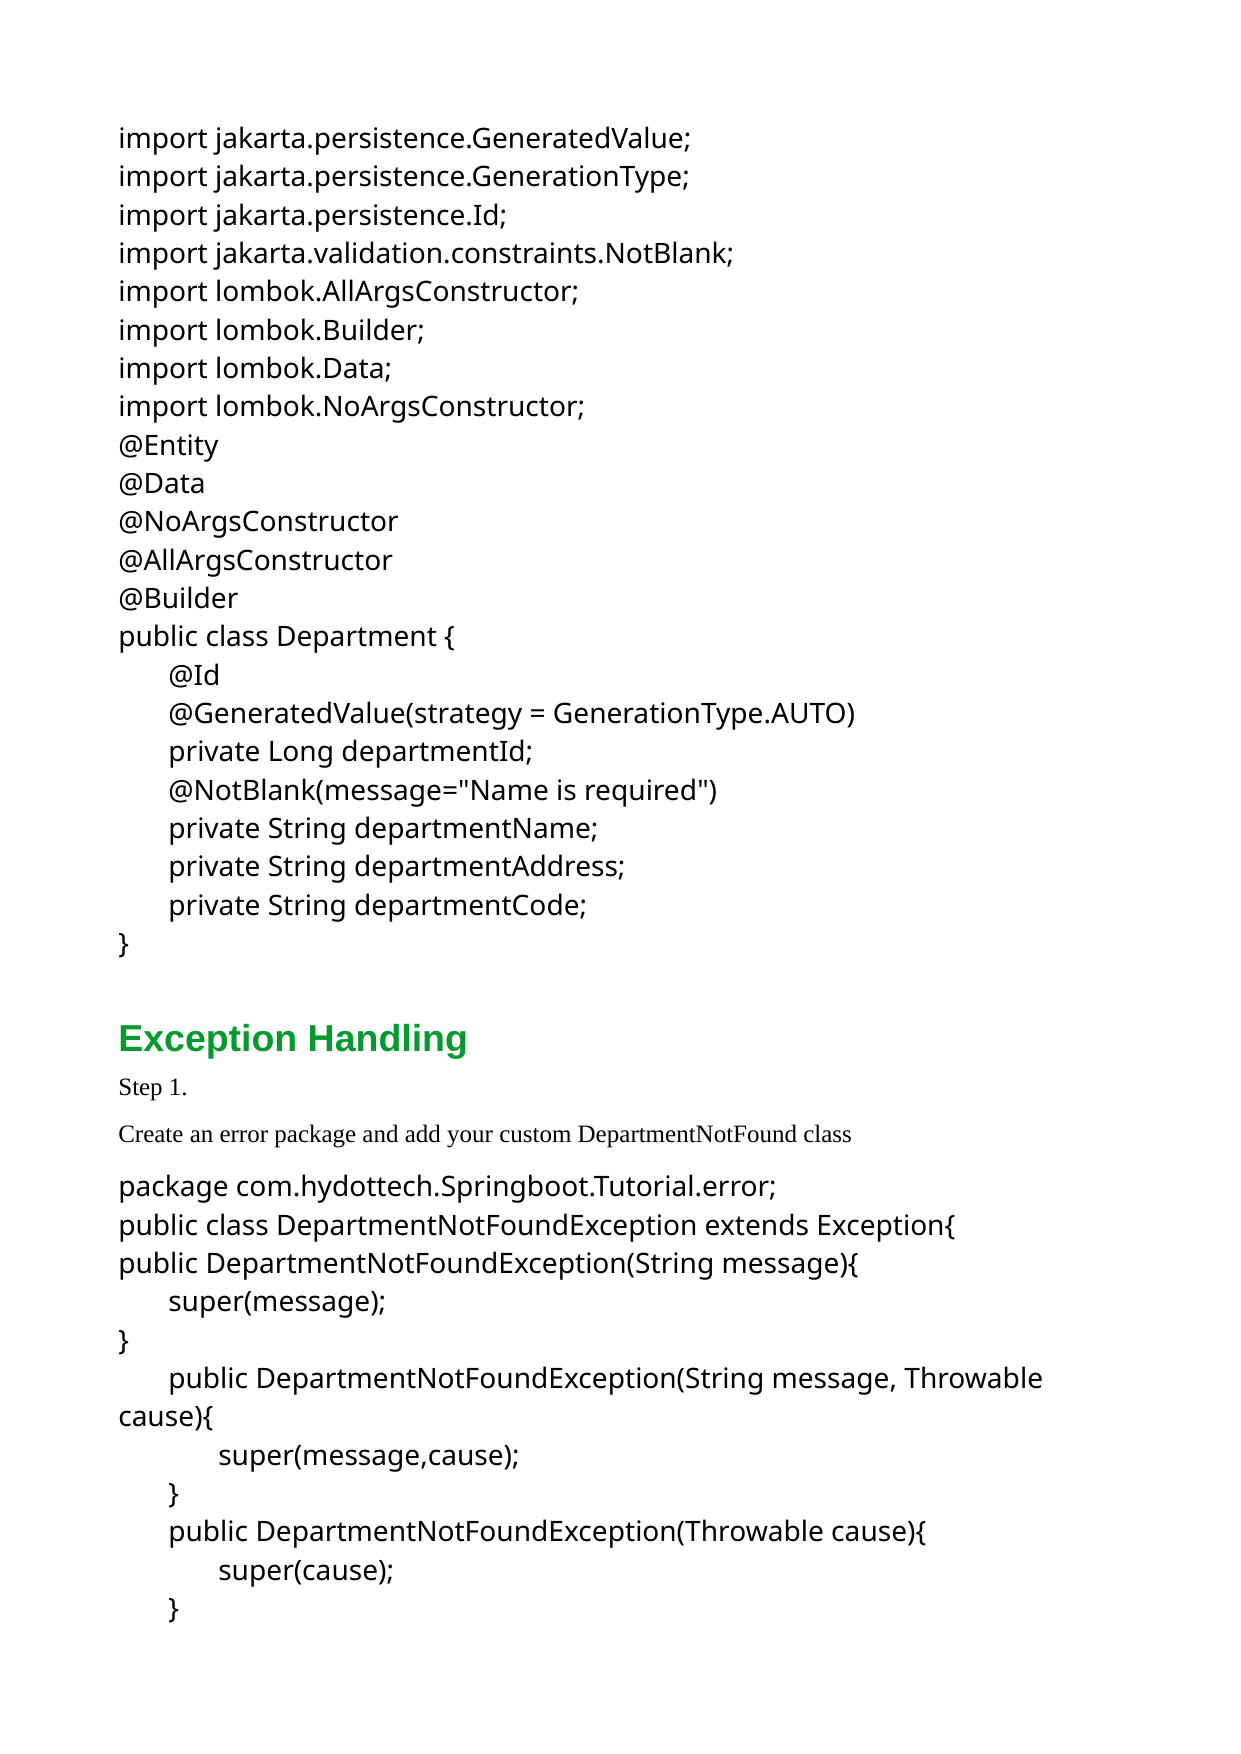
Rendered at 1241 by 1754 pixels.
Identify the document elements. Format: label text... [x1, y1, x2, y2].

text Step 1. [118, 1072, 1122, 1100]
text import lombok.AllArgsConstructor; [118, 271, 1122, 310]
text @AllArgsConstructor [118, 540, 1122, 578]
text @GeneratedValue(strategy = GenerationType.AUTO) [118, 693, 1122, 731]
text import jakarta.validation.constraints.NotBlank; [118, 233, 1122, 271]
text @Builder [118, 578, 1122, 616]
text super(message); [118, 1282, 1122, 1320]
text public class Department { [118, 616, 1122, 655]
text package com.hydottech.Springboot.Tutorial.error; [118, 1167, 1122, 1205]
text private Long departmentId; [118, 731, 1122, 770]
text import jakarta.persistence.GeneratedValue; [118, 118, 1122, 156]
text public class DepartmentNotFoundException extends Exception{ [118, 1205, 1122, 1243]
text @NotBlank(message="Name is required") [118, 770, 1122, 808]
text super(message,cause); [118, 1435, 1122, 1473]
text } [118, 1320, 1122, 1358]
text @Data [118, 463, 1122, 501]
text } [118, 923, 1122, 961]
text public DepartmentNotFoundException(Throwable cause){ [118, 1512, 1122, 1550]
text import lombok.NoArgsConstructor; [118, 386, 1122, 425]
text private String departmentCode; [118, 885, 1122, 923]
text } [118, 1473, 1122, 1512]
text @Id [118, 655, 1122, 693]
text @Entity [118, 425, 1122, 463]
text public DepartmentNotFoundException(String message){ [118, 1243, 1122, 1282]
text import lombok.Builder; [118, 310, 1122, 348]
text super(cause); [118, 1550, 1122, 1588]
text import lombok.Data; [118, 348, 1122, 386]
text import jakarta.persistence.GenerationType; [118, 156, 1122, 195]
text import jakarta.persistence.Id; [118, 195, 1122, 233]
text public DepartmentNotFoundException(String message, Throwable cause){ [118, 1358, 1122, 1435]
text private String departmentAddress; [118, 846, 1122, 885]
text Create an error package and add your custom DepartmentNotFound class [118, 1119, 1122, 1148]
text } [118, 1588, 1122, 1627]
text @NoArgsConstructor [118, 501, 1122, 540]
subtitle Exception Handling [118, 1016, 1122, 1059]
text private String departmentName; [118, 808, 1122, 846]
